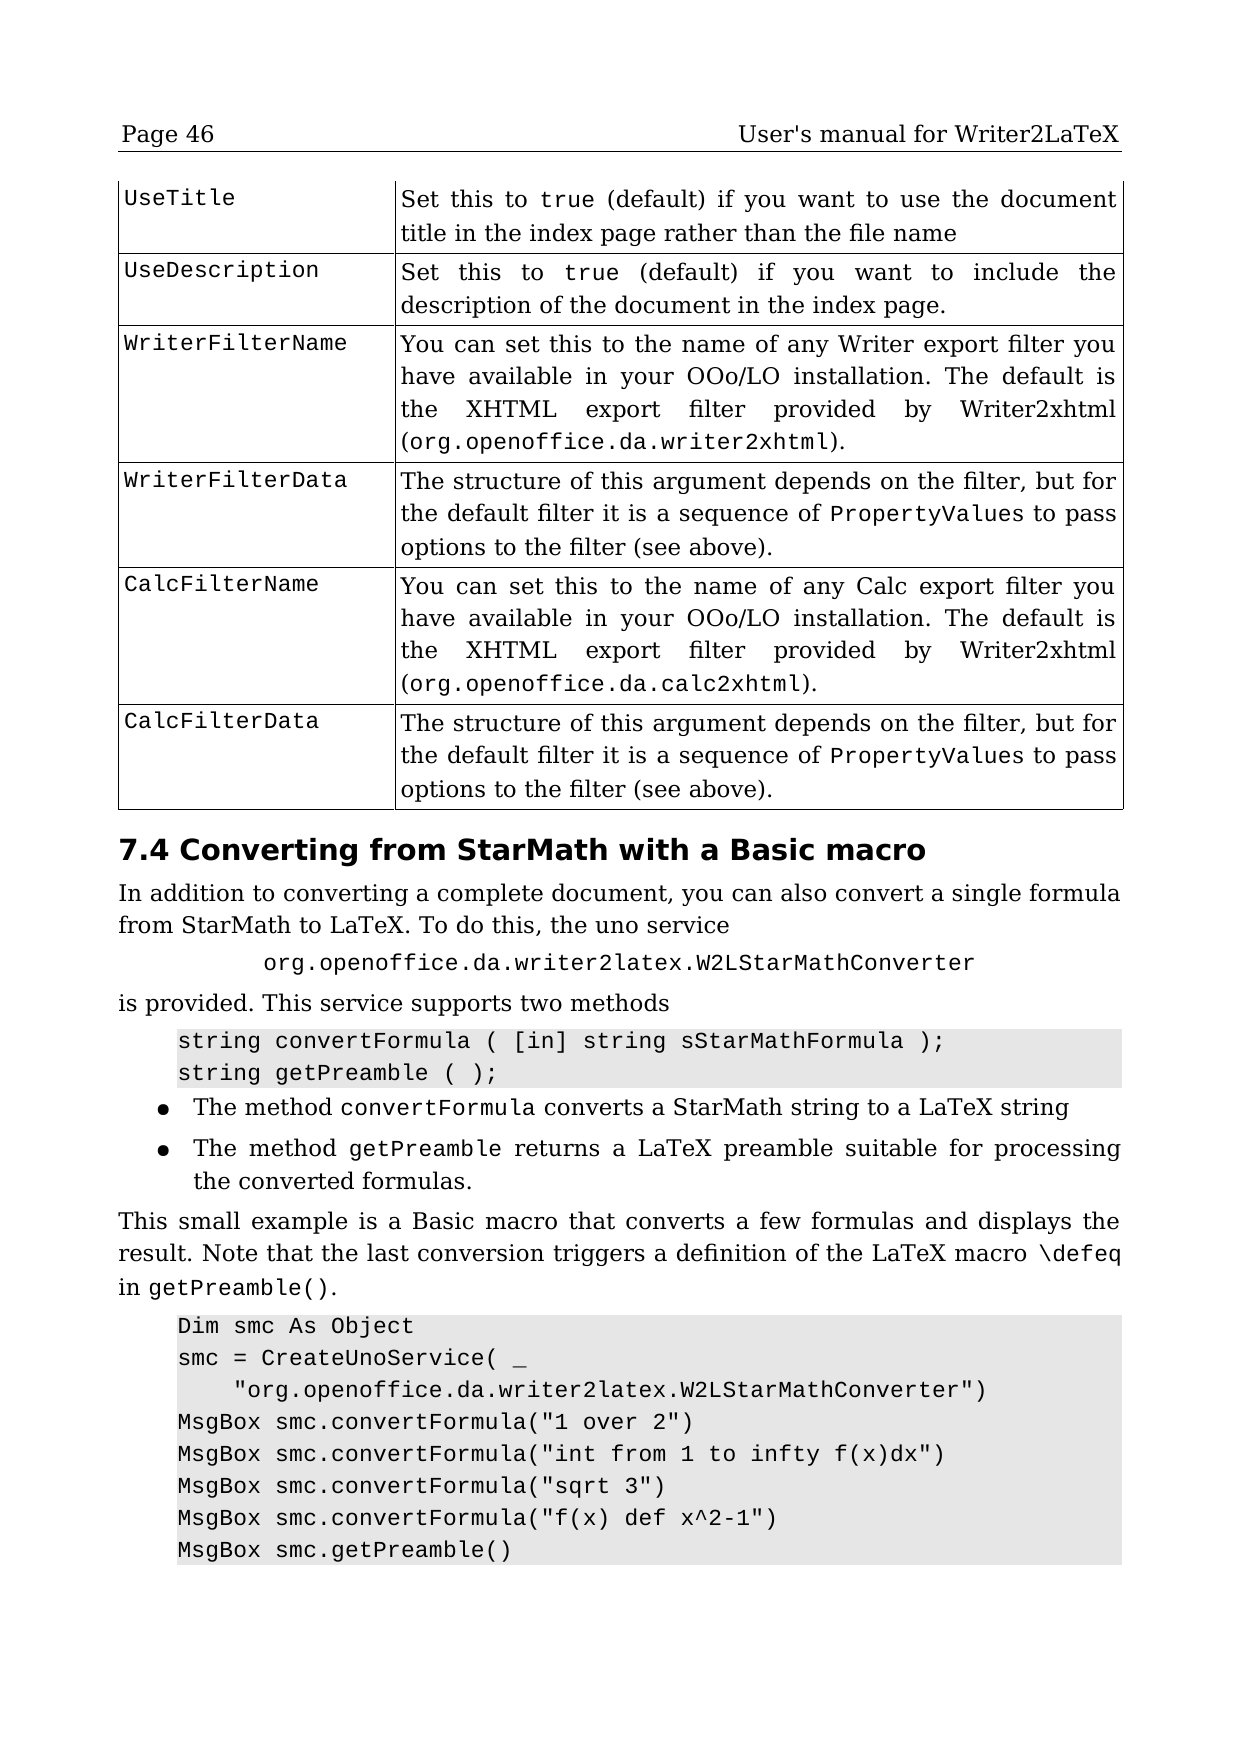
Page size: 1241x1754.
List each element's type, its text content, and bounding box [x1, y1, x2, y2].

table_cell You can set this to the name of any Calc export filter you have available in your OOo/LO installation. The default is the XHTML export filter provided by Writer2xhtml (org.openoffice.da.calc2xhtml). [396, 568, 1123, 704]
table_cell WriterFilterName [119, 326, 394, 462]
text org.openoffice.da.writer2latex.W2LStarMathConverter [118, 952, 1122, 978]
table_cell UseTitle [119, 181, 394, 253]
list The method getPreamble returns a LaTeX preamble suitable for processing the converted formulas. [156, 1134, 1122, 1195]
subtitle Converting from StarMath with a Basic macro [118, 834, 1122, 868]
text MsgBox smc.getPreamble() [177, 1539, 1122, 1565]
text MsgBox smc.convertFormula("int from 1 to infty f(x)dx") [177, 1443, 1122, 1469]
list The method convertFormula converts a StarMath string to a LaTeX string [156, 1093, 1122, 1122]
table_cell CalcFilterName [119, 568, 394, 704]
text smc = CreateUnoService( _ [177, 1347, 1122, 1373]
text "org.openoffice.da.writer2latex.W2LStarMathConverter") [177, 1379, 1122, 1405]
table_cell WriterFilterData [119, 463, 394, 567]
table_cell Set this to true (default) if you want to include the description of the document in the index page. [396, 254, 1123, 325]
table_cell You can set this to the name of any Writer export filter you have available in your OOo/LO installation. The default is the XHTML export filter provided by Writer2xhtml (org.openoffice.da.writer2xhtml). [396, 326, 1123, 462]
text string getPreamble ( ); [177, 1062, 1122, 1088]
text This small example is a Basic macro that converts a few formulas and displays the result. Note that the last conversion triggers a definition of the LaTeX macro \defeq in getPreamble(). [118, 1208, 1122, 1302]
table_cell Set this to true (default) if you want to use the document title in the index page rather than the file name [396, 181, 1123, 253]
text is provided. This service supports two methods [118, 990, 1122, 1017]
text MsgBox smc.convertFormula("f(x) def x^2-1") [177, 1507, 1122, 1533]
text MsgBox smc.convertFormula("sqrt 3") [177, 1475, 1122, 1501]
table_cell UseDescription [119, 254, 394, 325]
text In addition to converting a complete document, you can also convert a single formula from StarMath to LaTeX. To do this, the uno service [118, 880, 1122, 939]
table_cell CalcFilterData [119, 705, 394, 809]
table_cell The structure of this argument depends on the filter, but for the default filter it is a sequence of PropertyValues to pass options to the filter (see above). [396, 705, 1123, 809]
text MsgBox smc.convertFormula("1 over 2") [177, 1411, 1122, 1437]
text Dim smc As Object [177, 1315, 1122, 1341]
table_cell The structure of this argument depends on the filter, but for the default filter it is a sequence of PropertyValues to pass options to the filter (see above). [396, 463, 1123, 567]
text string convertFormula ( [in] string sStarMathFormula ); [177, 1029, 1122, 1056]
